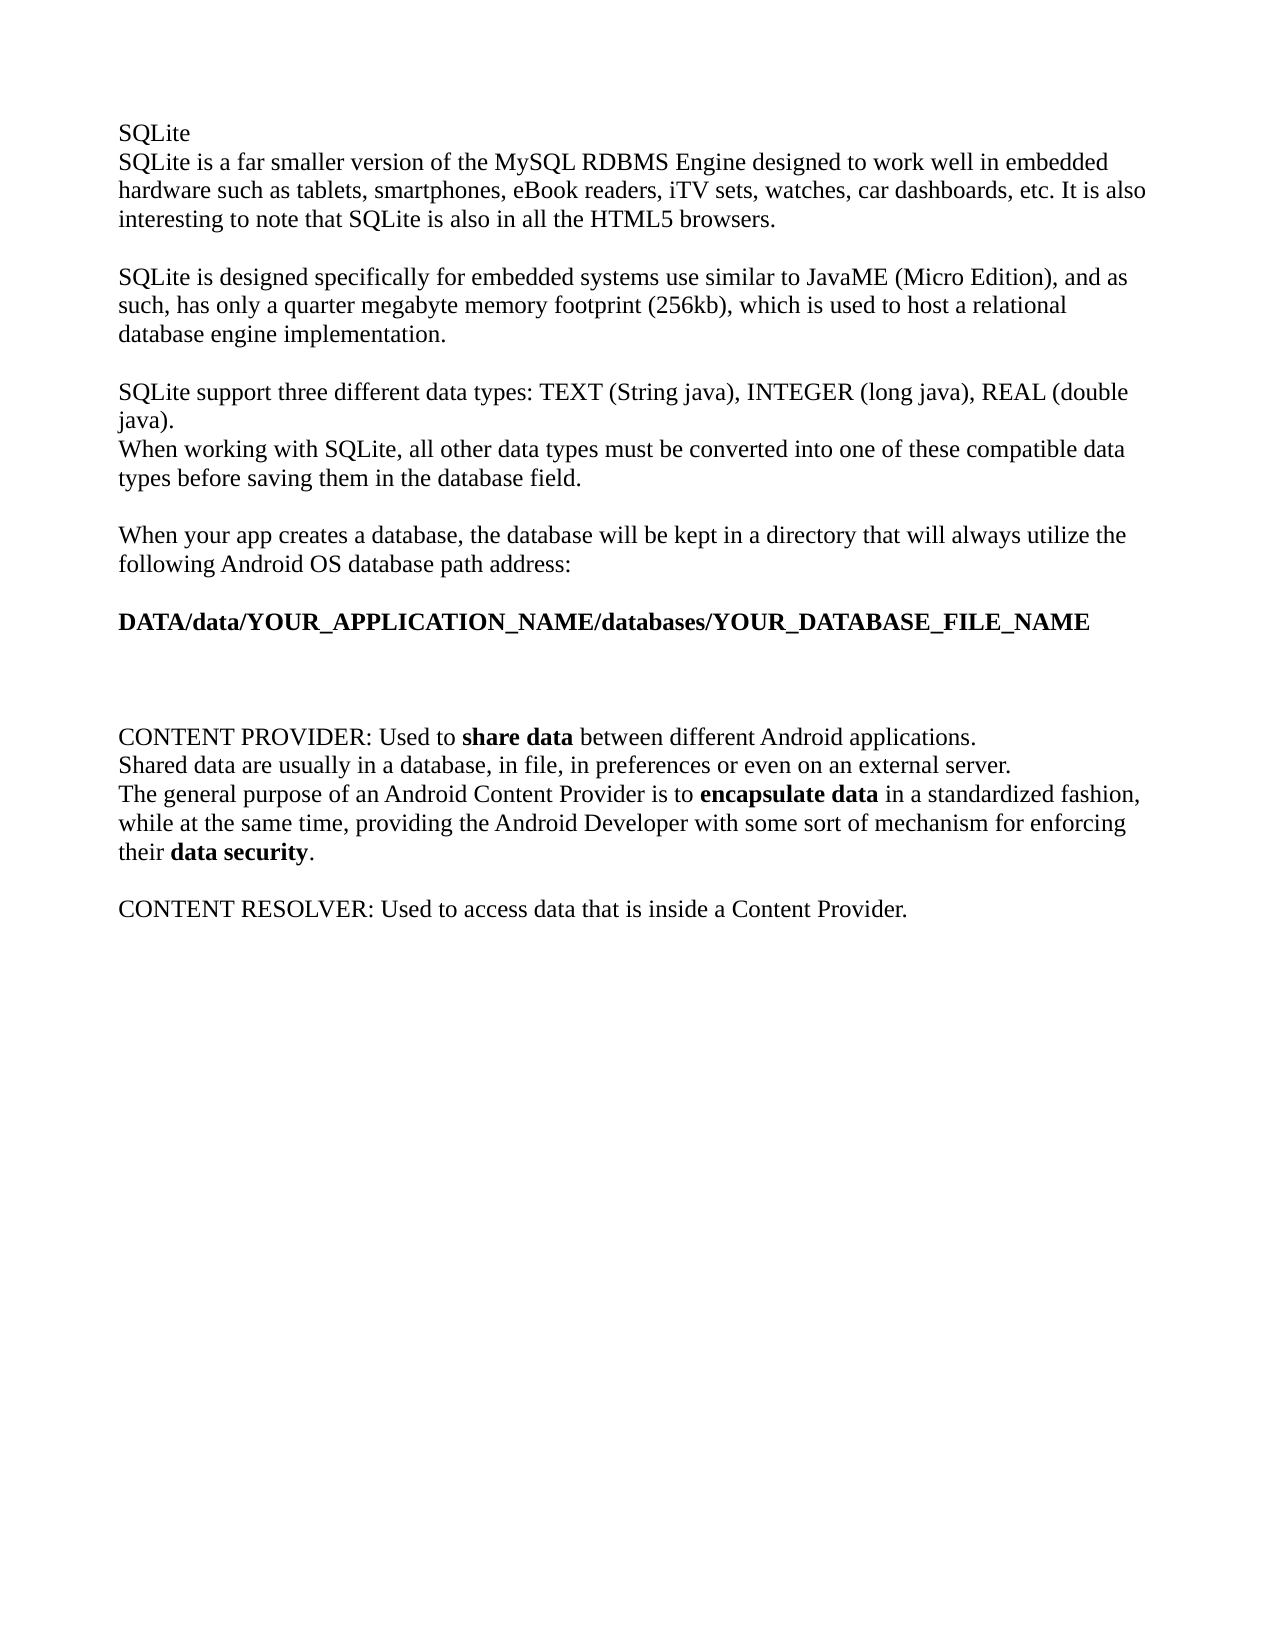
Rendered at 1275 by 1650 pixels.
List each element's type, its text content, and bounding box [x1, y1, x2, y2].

text CONTENT RESOLVER: Used to access data that is inside a Content Provider. [118, 894, 1157, 923]
text DATA/data/YOUR_APPLICATION_NAME/databases/YOUR_DATABASE_FILE_NAME [118, 607, 1157, 636]
text The general purpose of an Android Content Provider is to encapsulate data in a standardized fashion, while at the same time, providing the Android Developer with some sort of mechanism for enforcing their data security. [118, 779, 1157, 866]
text SQLite is designed specifically for embedded systems use similar to JavaME (Micro Edition), and as such, has only a quarter megabyte memory footprint (256kb), which is used to host a relational database engine implementation. [118, 262, 1157, 348]
text When working with SQLite, all other data types must be converted into one of these compatible data types before saving them in the database field. [118, 434, 1157, 492]
text Shared data are usually in a database, in file, in preferences or even on an external server. [118, 751, 1157, 779]
text When your app creates a database, the database will be kept in a directory that will always utilize the following Android OS database path address: [118, 521, 1157, 578]
text SQLite is a far smaller version of the MySQL RDBMS Engine designed to work well in embedded hardware such as tablets, smartphones, eBook readers, iTV sets, watches, car dashboards, etc. It is also interesting to note that SQLite is also in all the HTML5 browsers. [118, 147, 1157, 233]
text SQLite [118, 118, 1157, 147]
text CONTENT PROVIDER: Used to share data between different Android applications. [118, 722, 1157, 751]
text SQLite support three different data types: TEXT (String java), INTEGER (long java), REAL (double java). [118, 377, 1157, 434]
